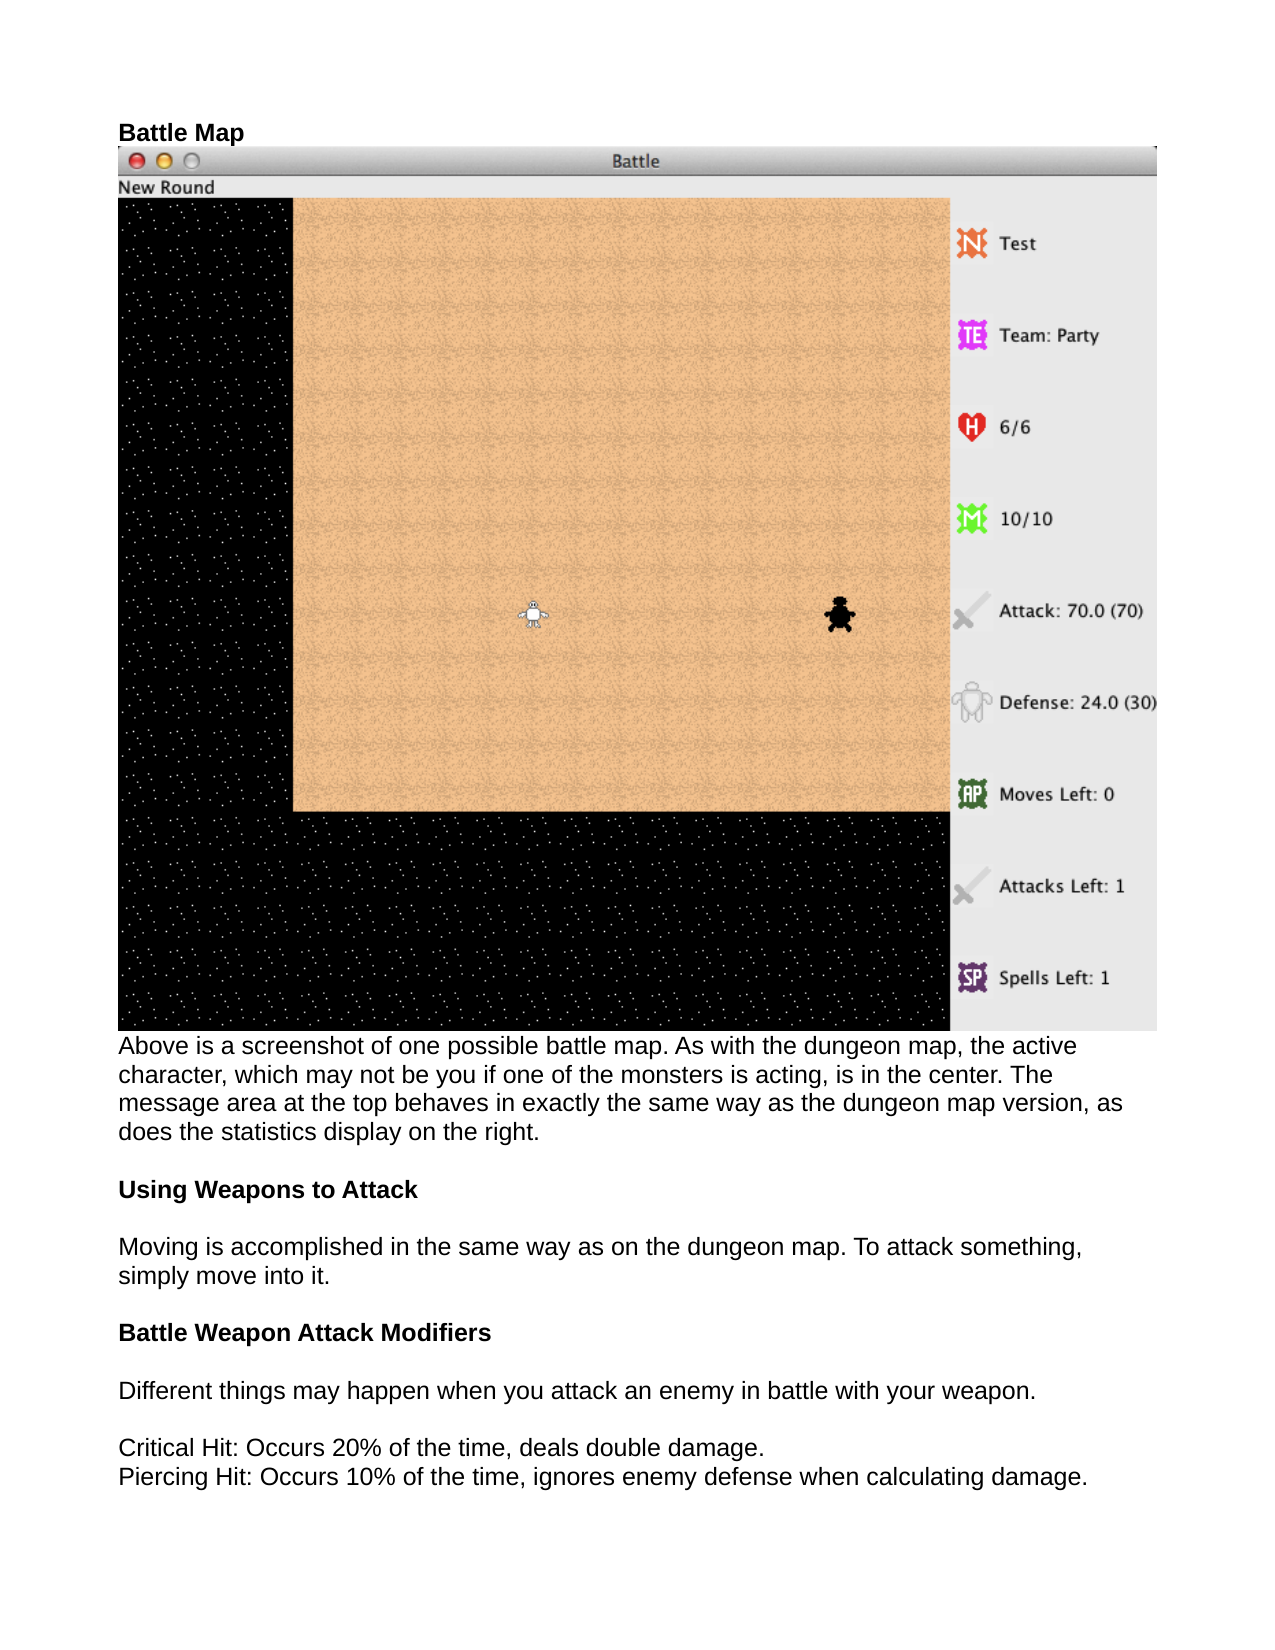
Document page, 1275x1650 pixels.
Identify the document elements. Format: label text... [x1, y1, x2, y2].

text Battle Map [118, 118, 1157, 146]
text Moving is accomplished in the same way as on the dungeon map. To attack something, simply move into it. [118, 1232, 1157, 1290]
picture [118, 146, 1157, 1031]
text Piercing Hit: Occurs 10% of the time, ignores enemy defense when calculating damage. [118, 1462, 1157, 1491]
text Above is a screenshot of one possible battle map. As with the dungeon map, the active character, which may not be you if one of the monsters is acting, is in the center. The message area at the top behaves in exactly the same way as the dungeon map version, as does the statistics display on the right. [118, 1031, 1157, 1146]
text Critical Hit: Occurs 20% of the time, deals double damage. [118, 1433, 1157, 1462]
text Battle Weapon Attack Modifiers [118, 1318, 1157, 1347]
text Using Weapons to Attack [118, 1175, 1157, 1203]
text Different things may happen when you attack an enemy in battle with your weapon. [118, 1376, 1157, 1405]
